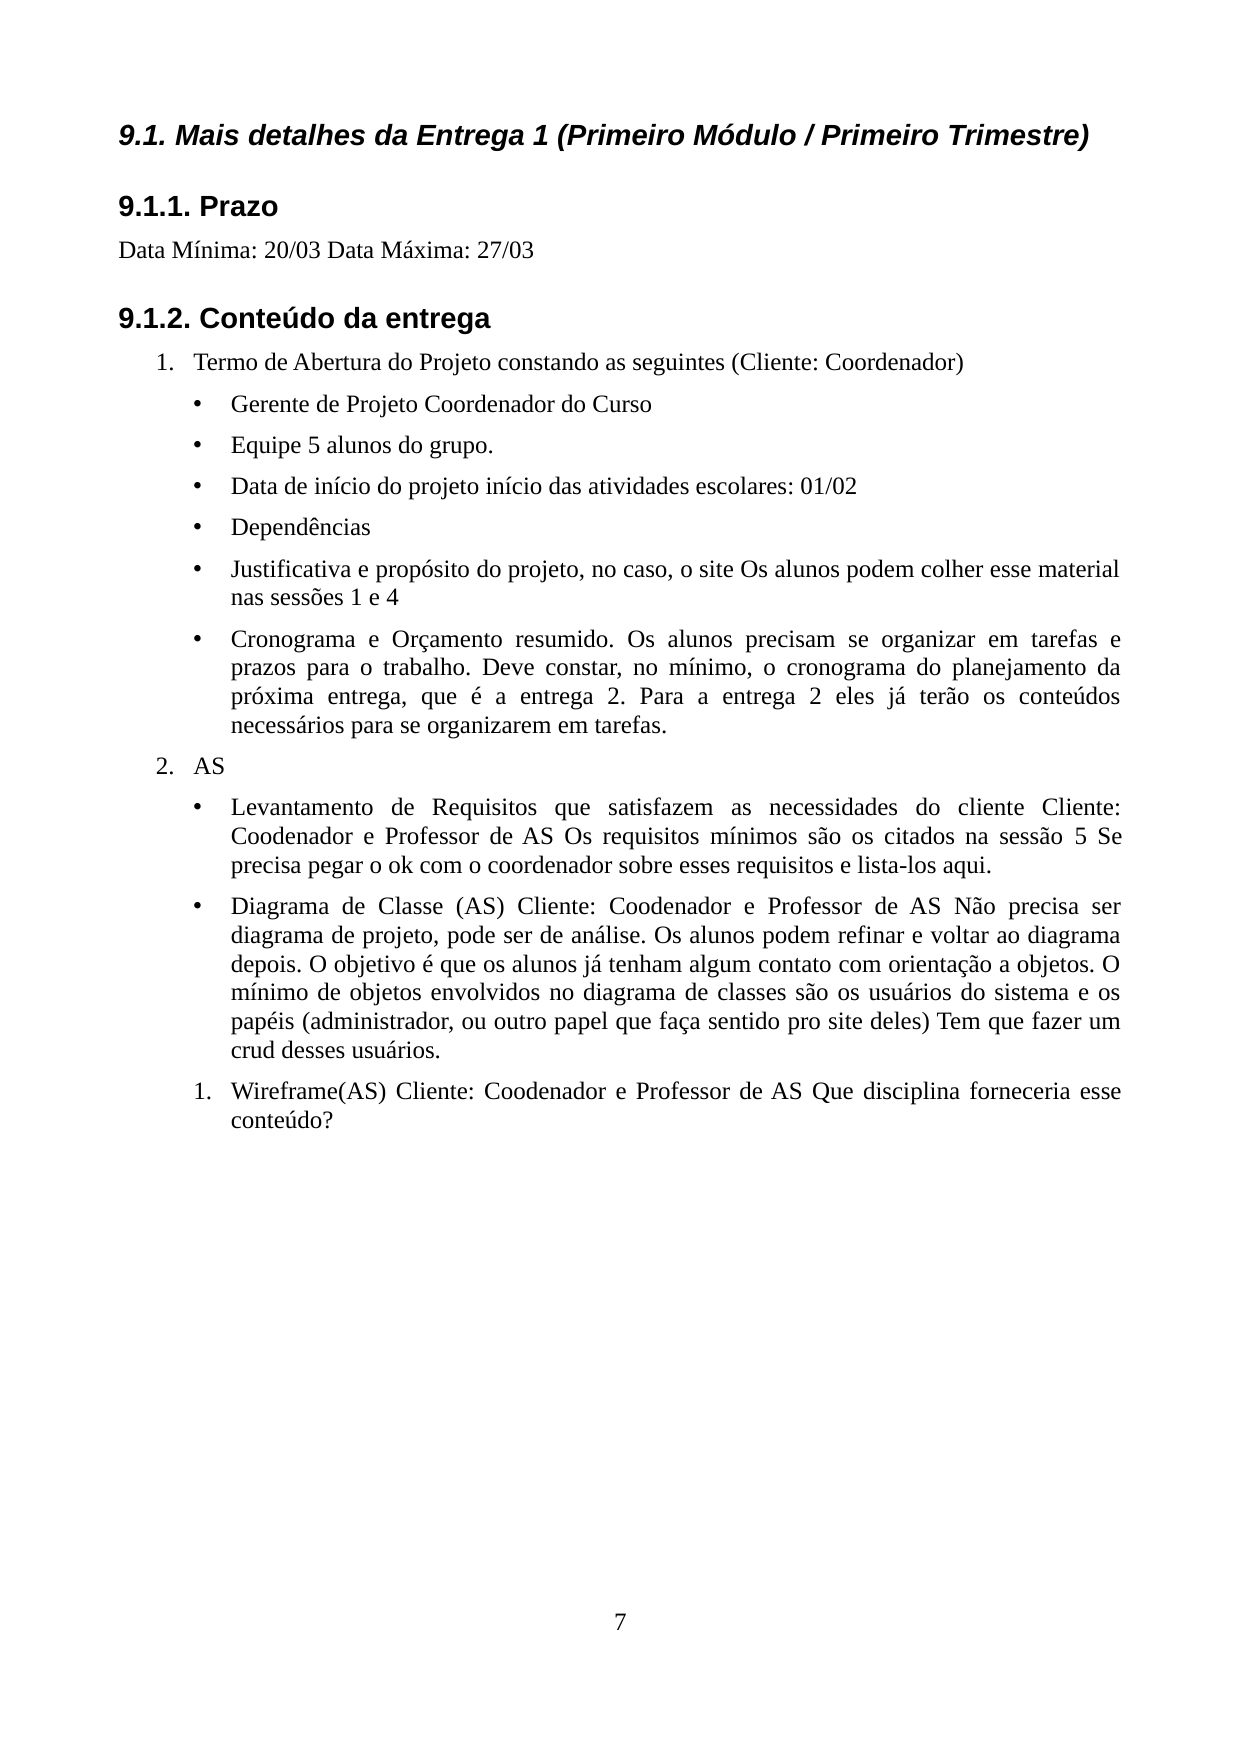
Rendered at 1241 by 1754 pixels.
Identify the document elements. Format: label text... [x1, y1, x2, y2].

list Dependências [193, 512, 1122, 541]
subtitle Conteúdo da entrega [118, 301, 1122, 335]
subtitle Prazo [118, 189, 1122, 223]
list Termo de Abertura do Projeto constando as seguintes (Cliente: Coordenador) [156, 347, 1122, 376]
list Equipe 5 alunos do grupo. [193, 430, 1122, 459]
subtitle Mais detalhes da Entrega 1 (Primeiro Módulo / Primeiro Trimestre) [118, 118, 1122, 152]
list AS [156, 751, 1122, 780]
list Gerente de Projeto Coordenador do Curso [193, 389, 1122, 417]
list Wireframe(AS) Cliente: Coodenador e Professor de AS Que disciplina forneceria esse conteúdo? [193, 1076, 1122, 1134]
list Diagrama de Classe (AS) Cliente: Coodenador e Professor de AS Não precisa ser diagrama de projeto, pode ser de análise. Os alunos podem refinar e voltar ao diagrama depois. O objetivo é que os alunos já tenham algum contato com orientação a objetos. O mínimo de objetos envolvidos no diagrama de classes são os usuários do sistema e os papéis (administrador, ou outro papel que faça sentido pro site deles) Tem que fazer um crud desses usuários. [193, 891, 1122, 1064]
list Justificativa e propósito do projeto, no caso, o site Os alunos podem colher esse material nas sessões 1 e 4 [193, 554, 1122, 611]
text Data Mínima: 20/03 Data Máxima: 27/03 [118, 235, 1122, 264]
list Cronograma e Orçamento resumido. Os alunos precisam se organizar em tarefas e prazos para o trabalho. Deve constar, no mínimo, o cronograma do planejamento da próxima entrega, que é a entrega 2. Para a entrega 2 eles já terão os conteúdos necessários para se organizarem em tarefas. [193, 624, 1122, 739]
list Data de início do projeto início das atividades escolares: 01/02 [193, 471, 1122, 500]
list Levantamento de Requisitos que satisfazem as necessidades do cliente Cliente: Coodenador e Professor de AS Os requisitos mínimos são os citados na sessão 5 Se precisa pegar o ok com o coordenador sobre esses requisitos e lista-los aqui. [193, 792, 1122, 879]
